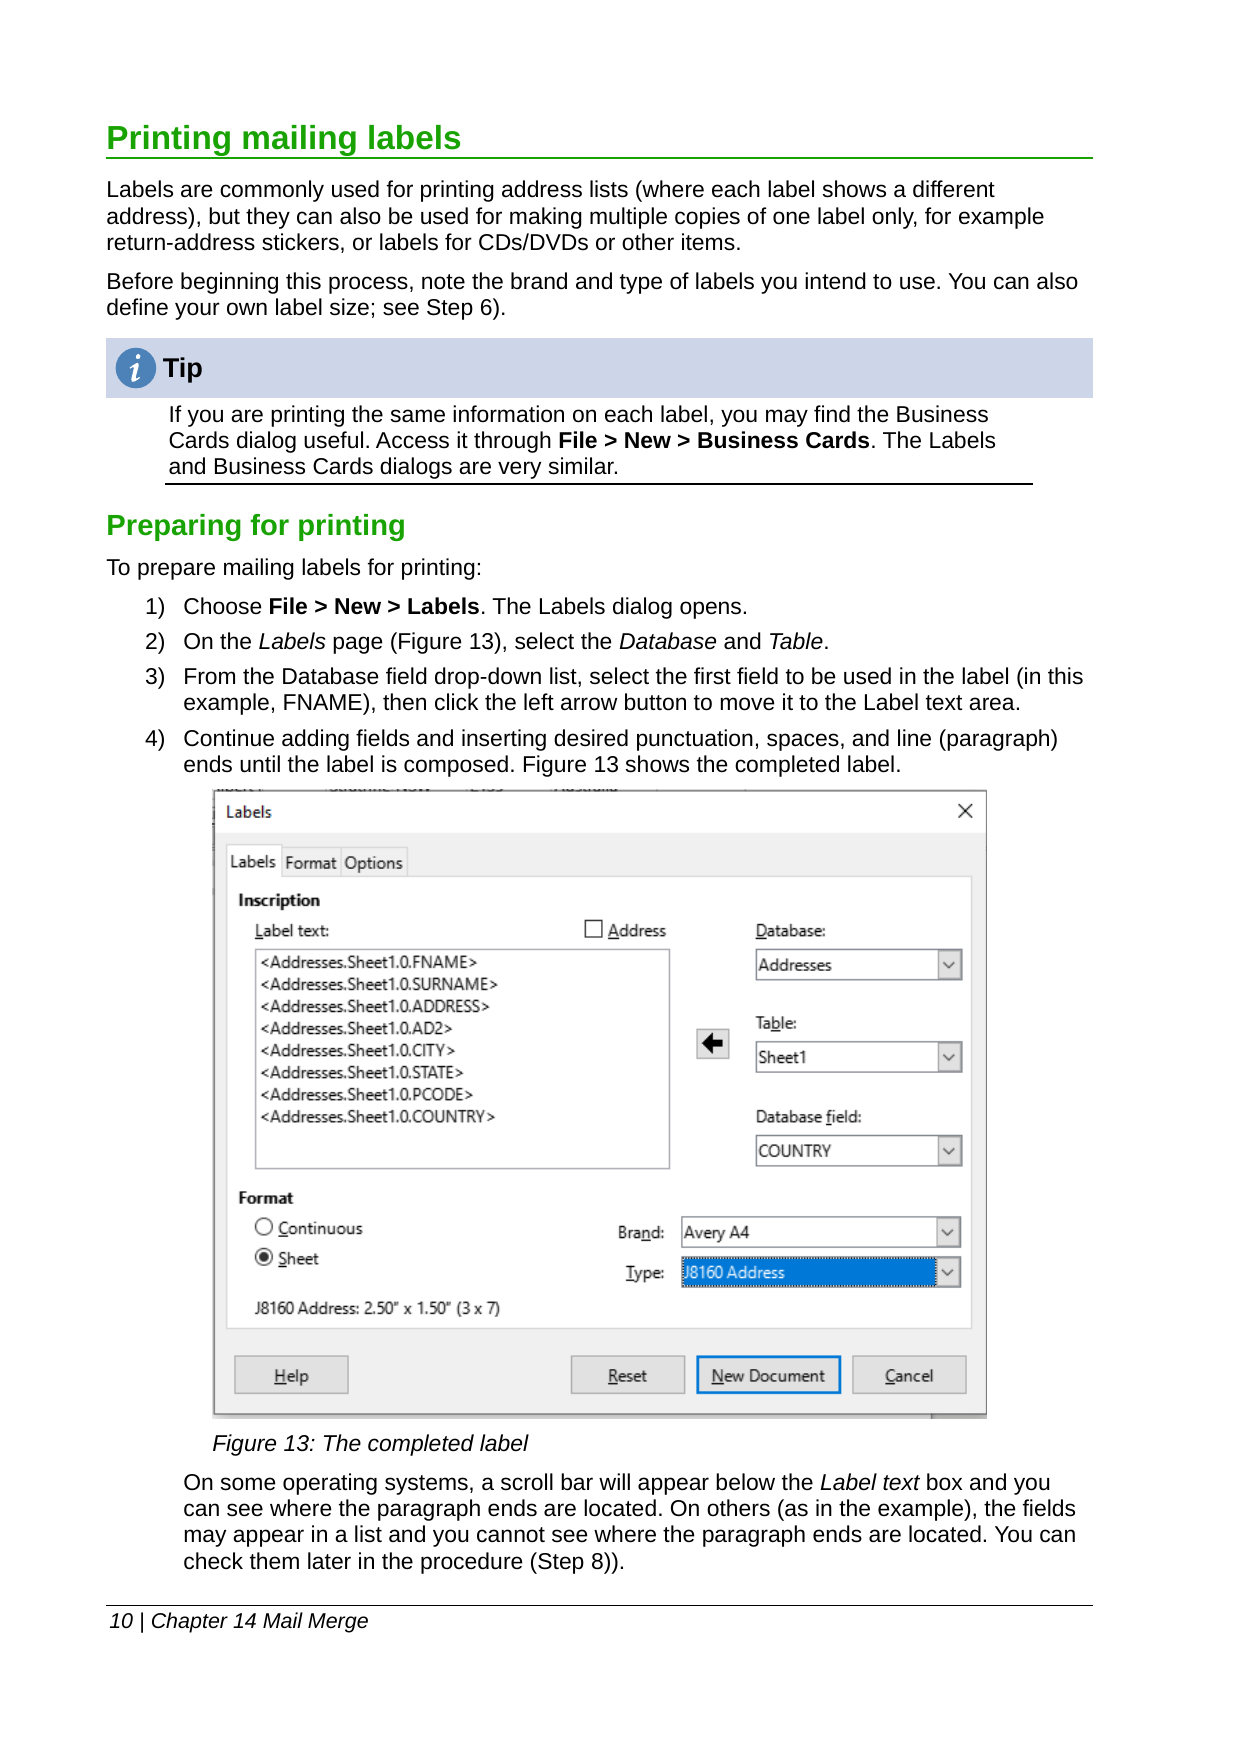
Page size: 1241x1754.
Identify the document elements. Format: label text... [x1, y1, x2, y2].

list Choose File > New > Labels. The Labels dialog opens. [165, 593, 1093, 619]
subtitle Preparing for printing [106, 508, 1093, 542]
list To prepare mailing labels for printing: [106, 554, 1093, 580]
text Before beginning this process, note the brand and type of labels you intend to use. You can also define your own label size; see Step 6). [106, 268, 1093, 321]
list Continue adding fields and inserting desired punctuation, spaces, and line (paragraph) ends until the label is composed. Figure 13 shows the completed label. [165, 724, 1093, 777]
list On some operating systems, a scroll bar will appear below the Label text box and you can see where the paragraph ends are located. On others (as in the example), the fields may appear in a list and you cannot see where the paragraph ends are located. You can check them later in the procedure (Step 8)). [165, 1468, 1093, 1574]
list From the Database field drop-down list, select the first field to be used in the label (in this example, FNAME), then click the left arrow button to move it to the Label text area. [165, 663, 1093, 716]
subtitle Printing mailing labels [106, 118, 1093, 157]
list On the Labels page (Figure 13), select the Database and Table. [165, 628, 1093, 654]
text Labels are commonly used for printing address lists (where each label shows a different address), but they can also be used for making multiple copies of one label only, for example return-address stickers, or labels for CDs/DVDs or other items. [106, 176, 1093, 255]
subtitle Tip [106, 338, 1093, 398]
text Figure 13: The completed label [212, 1430, 987, 1457]
text If you are printing the same information on each label, you may find the Business Cards dialog useful. Access it through File > New > Business Cards. The Labels and Business Cards dialogs are very similar. [165, 398, 1033, 483]
picture [212, 789, 987, 1419]
